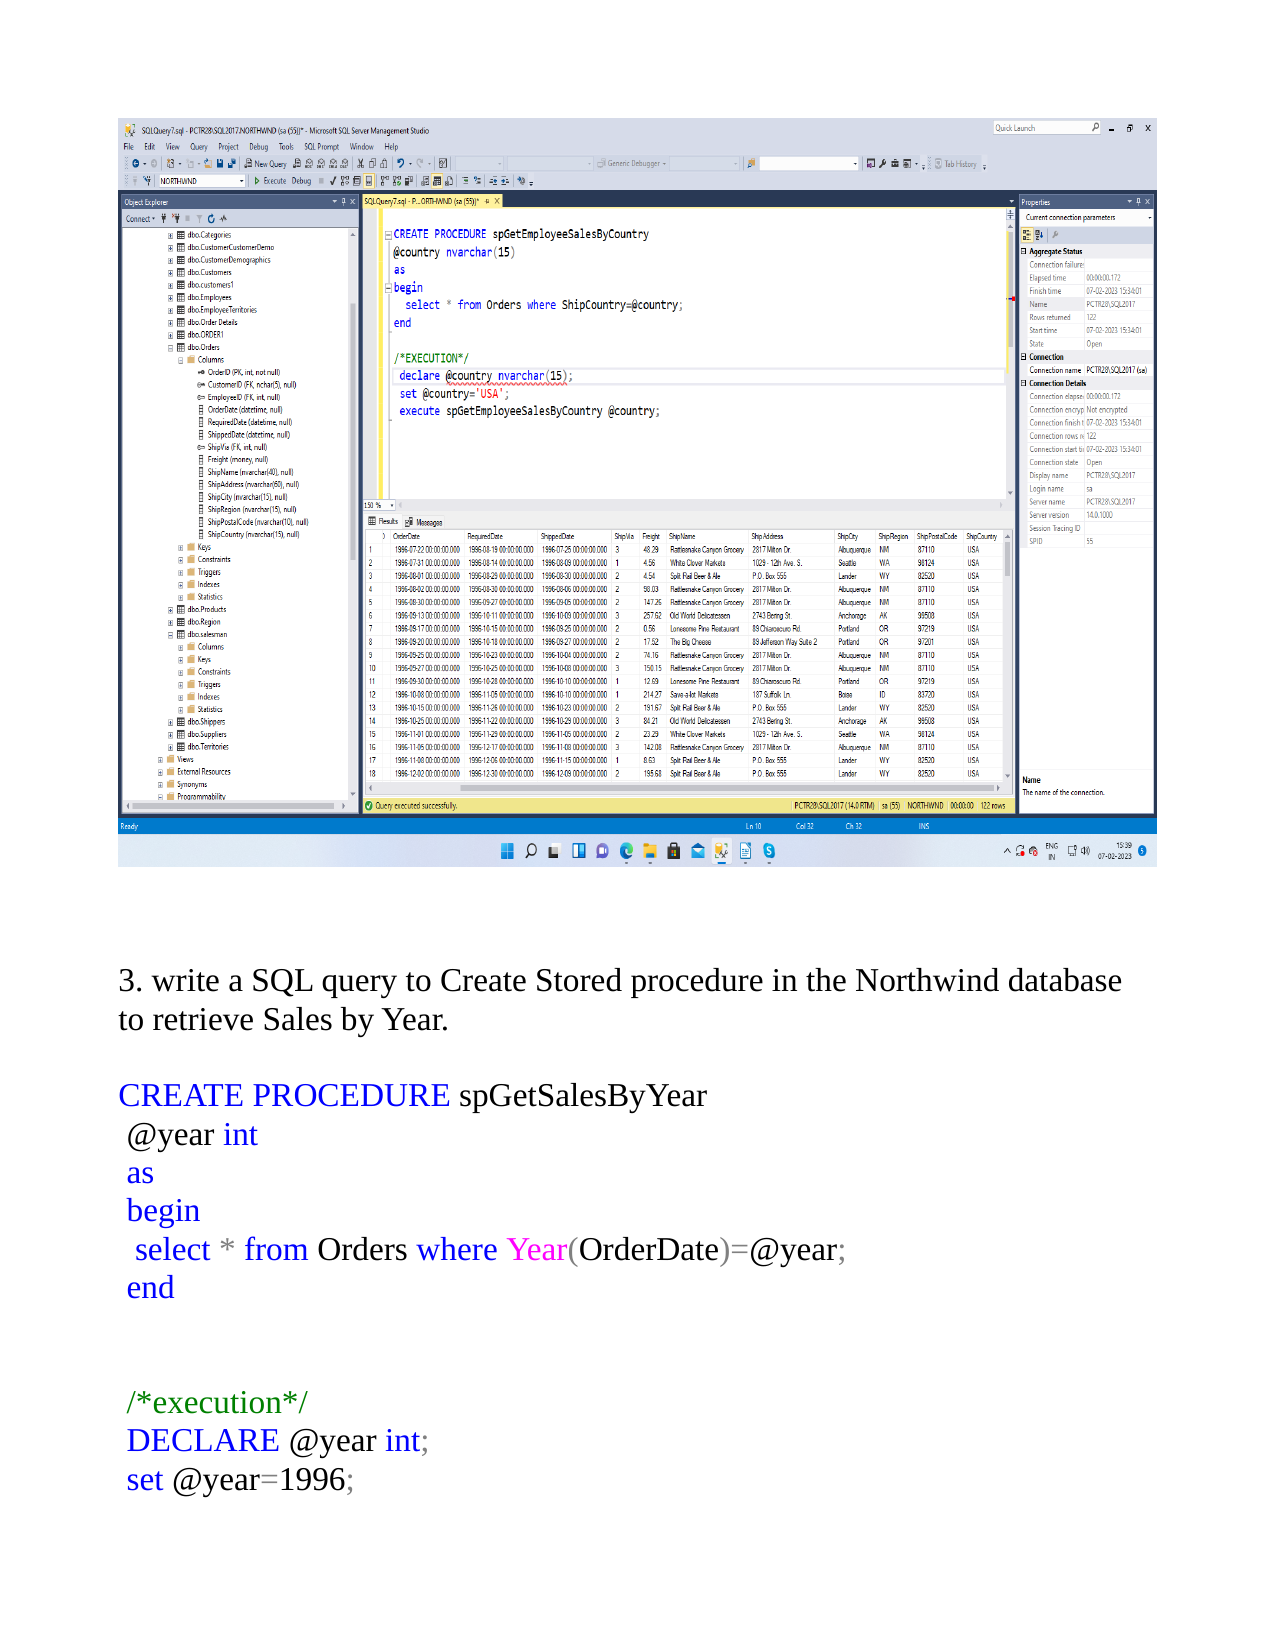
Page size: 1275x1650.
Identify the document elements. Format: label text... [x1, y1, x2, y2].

text CREATE PROCEDURE spGetSalesByYear [118, 1075, 1157, 1114]
text begin [118, 1190, 1157, 1229]
text set @year=1996; [118, 1459, 1157, 1497]
text 3. write a SQL query to Create Stored procedure in the Northwind database to retrieve Sales by Year. [118, 960, 1157, 1037]
text /*execution*/ [118, 1382, 1157, 1420]
text select * from Orders where Year(OrderDate)=@year; [118, 1229, 1157, 1267]
text as [118, 1152, 1157, 1190]
text end [118, 1267, 1157, 1305]
text @year int [118, 1114, 1157, 1152]
text DECLARE @year int; [118, 1420, 1157, 1459]
picture [118, 118, 1157, 867]
